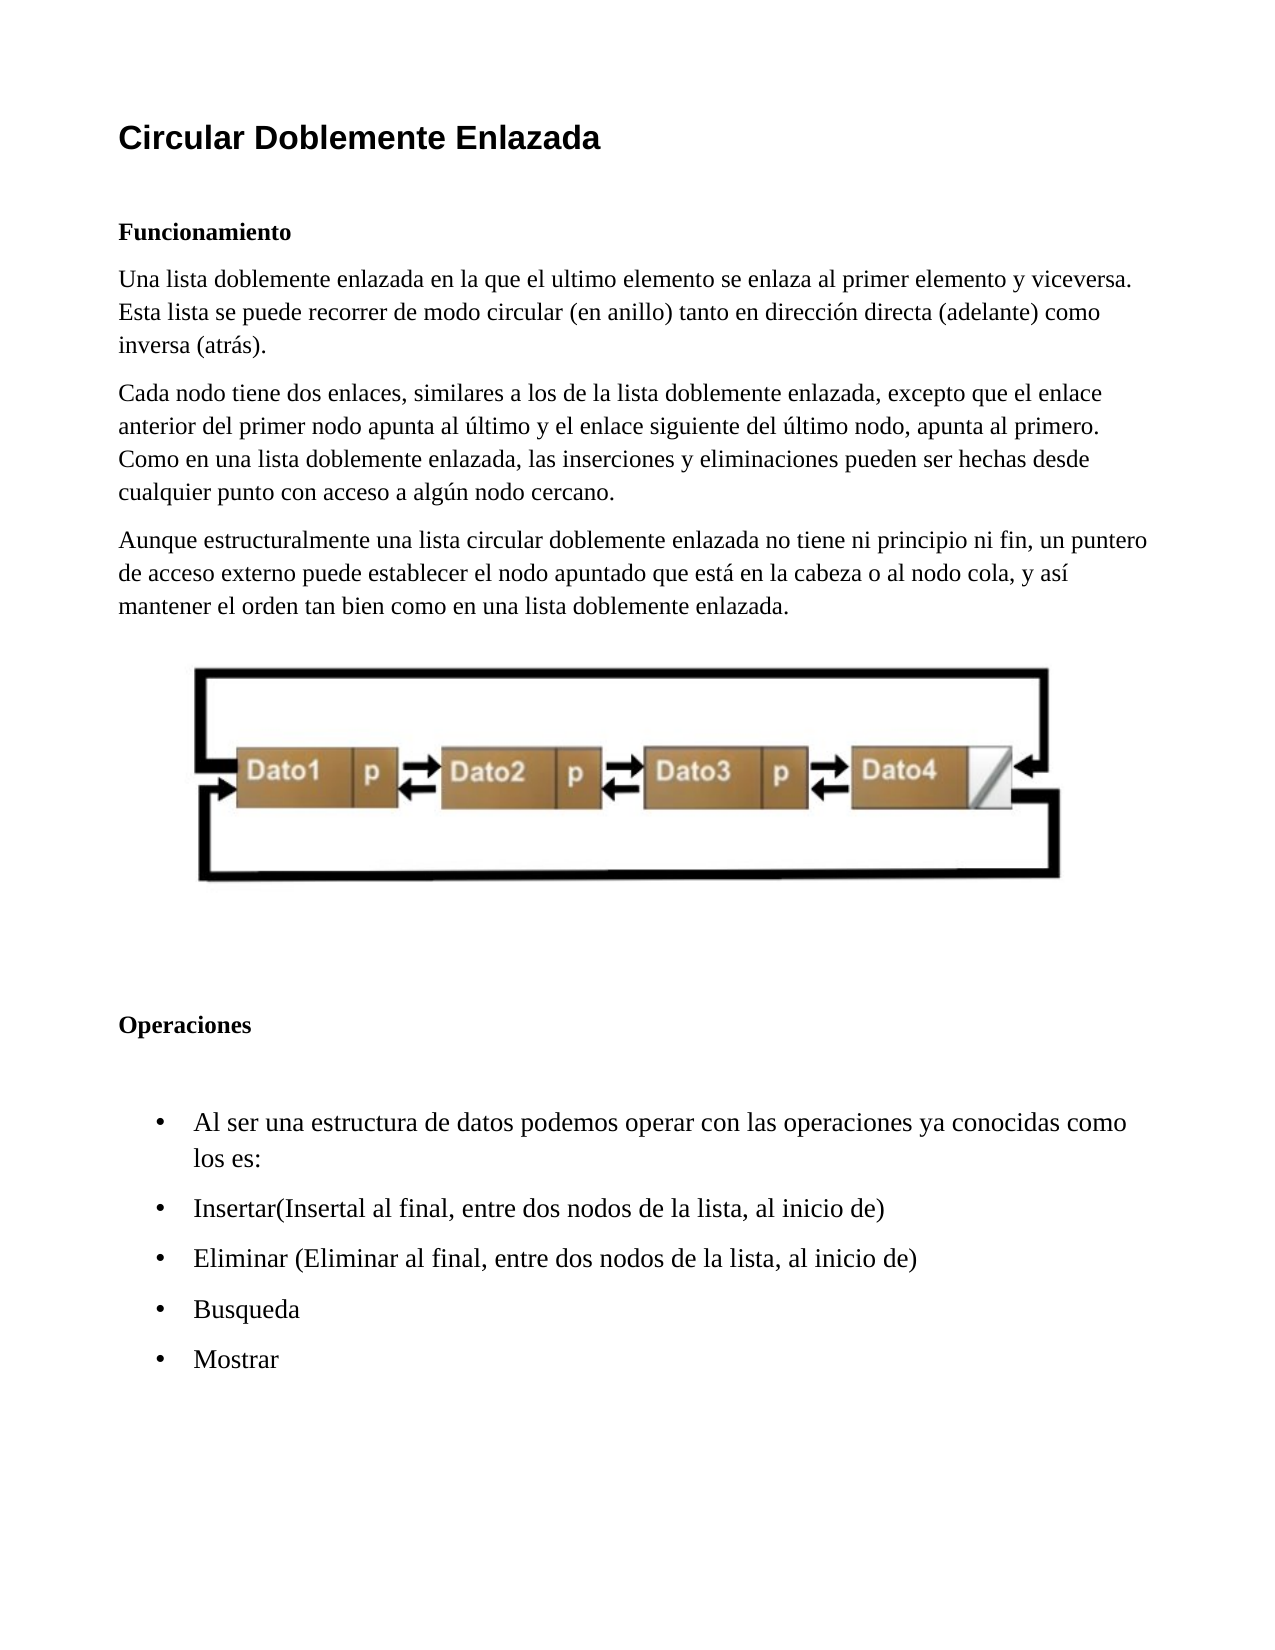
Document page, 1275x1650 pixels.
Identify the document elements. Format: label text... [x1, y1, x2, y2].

list Busqueda​ [156, 1293, 1157, 1324]
text Funcionamiento [118, 217, 1157, 246]
list Mostrar [156, 1343, 1157, 1375]
text Aunque estructuralmente una lista circular doblemente enlazada no tiene ni principio ni fin, un puntero de acceso externo puede establecer el nodo apuntado que está en la cabeza o al nodo cola, y así mantener el orden tan bien como en una lista doblemente enlazada. [118, 525, 1157, 619]
list Insertar(Insertal al final, entre dos nodos de la lista, al inicio de)​ [156, 1192, 1157, 1223]
list Al ser una estructura de datos podemos operar con las operaciones ya conocidas como los es:​ [156, 1106, 1157, 1173]
text Operaciones [118, 1011, 1157, 1039]
text Cada nodo tiene dos enlaces, similares a los de la lista doblemente enlazada, excepto que el enlace anterior del primer nodo apunta al último y el enlace siguiente del último nodo, apunta al primero. Como en una lista doblemente enlazada, las inserciones y eliminaciones pueden ser hechas desde cualquier punto con acceso a algún nodo cercano. [118, 378, 1157, 506]
text Una lista doblemente enlazada en la que el ultimo elemento se enlaza al primer elemento y viceversa. Esta lista se puede recorrer de modo circular (en anillo) tanto en dirección directa (adelante) como inversa (atrás). [118, 264, 1157, 359]
subtitle Circular Doblemente Enlazada [118, 118, 1157, 157]
list Eliminar (Eliminar al final, entre dos nodos de la lista, al inicio de)​ [156, 1242, 1157, 1274]
picture [170, 634, 1113, 912]
